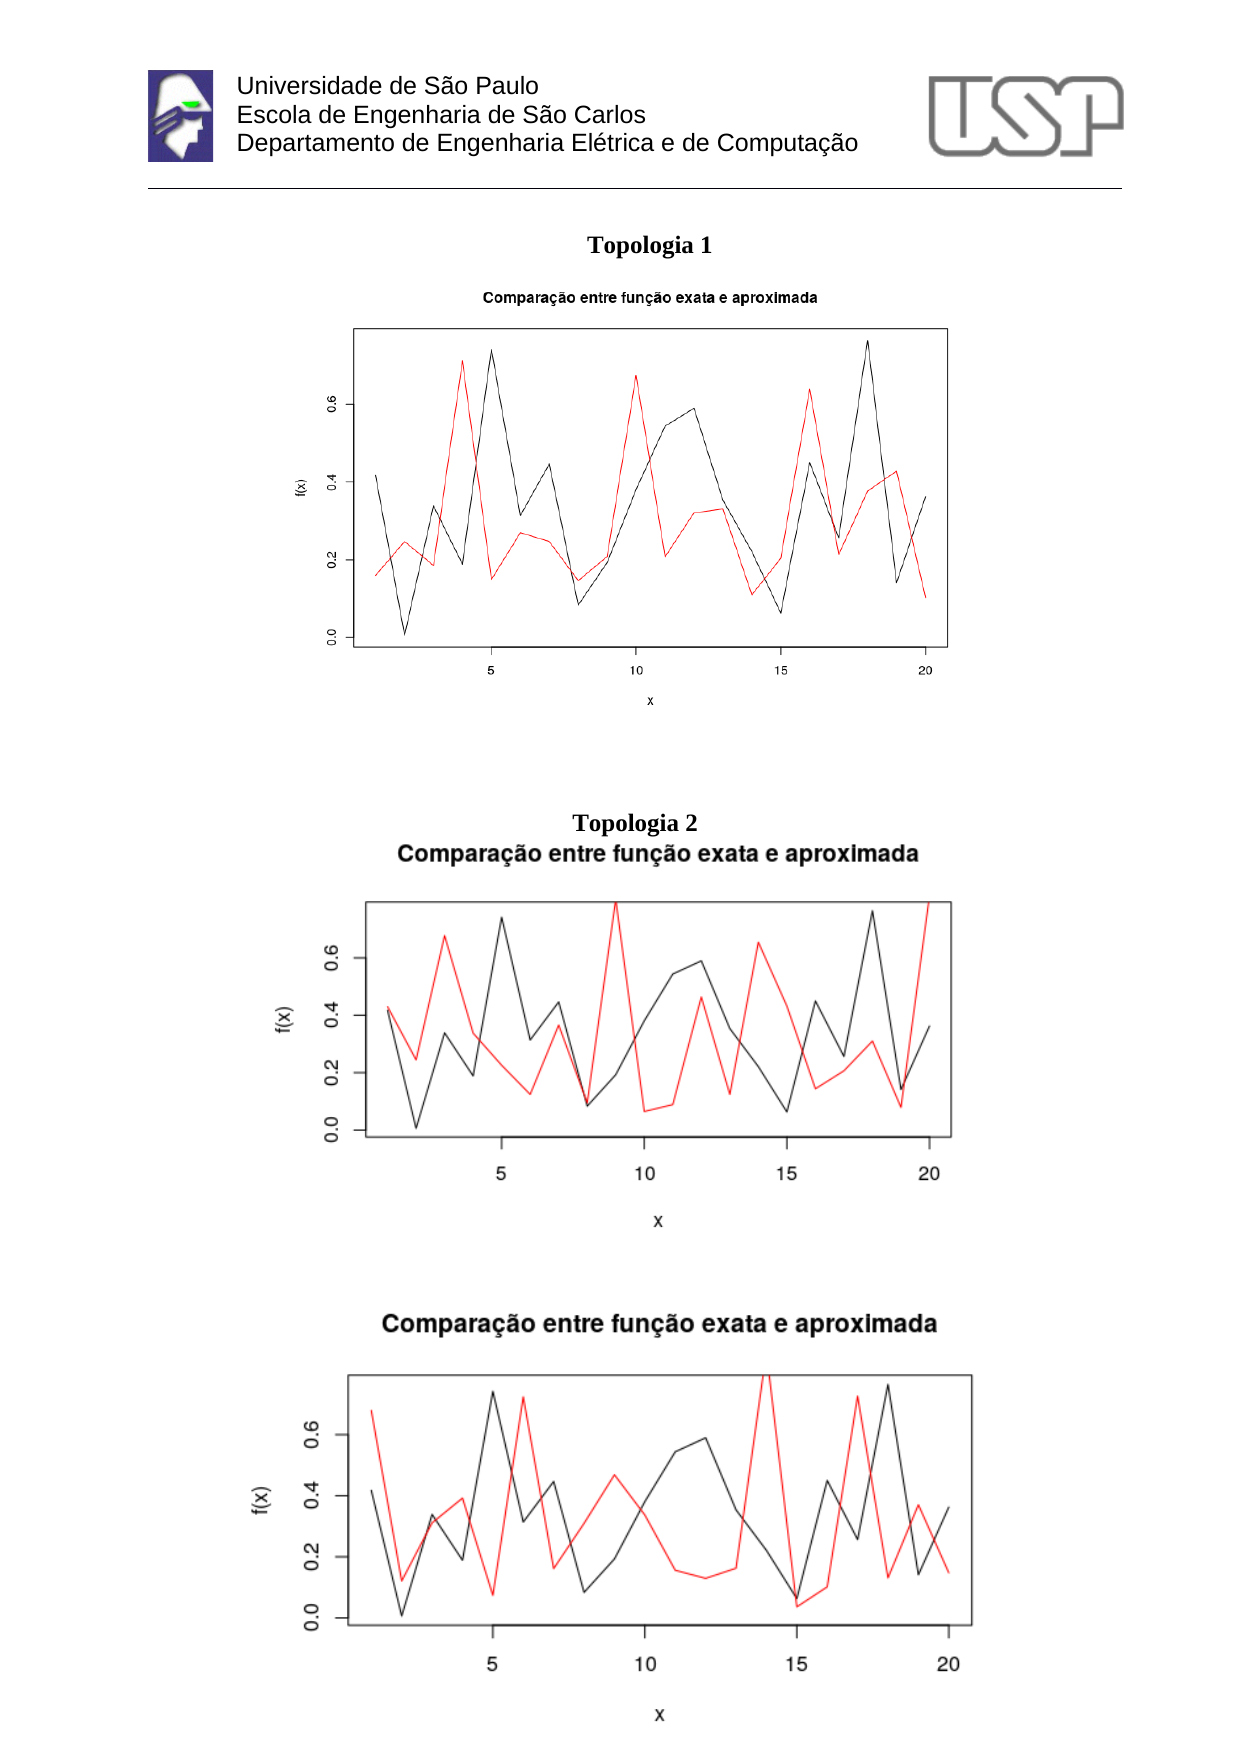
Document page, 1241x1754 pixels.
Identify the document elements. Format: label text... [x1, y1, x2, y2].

picture [269, 841, 1001, 1233]
picture [291, 266, 979, 724]
list Topologia 1 [148, 230, 1122, 259]
picture [147, 70, 214, 162]
text Topologia 2 [148, 808, 1122, 836]
picture [245, 1309, 1025, 1754]
